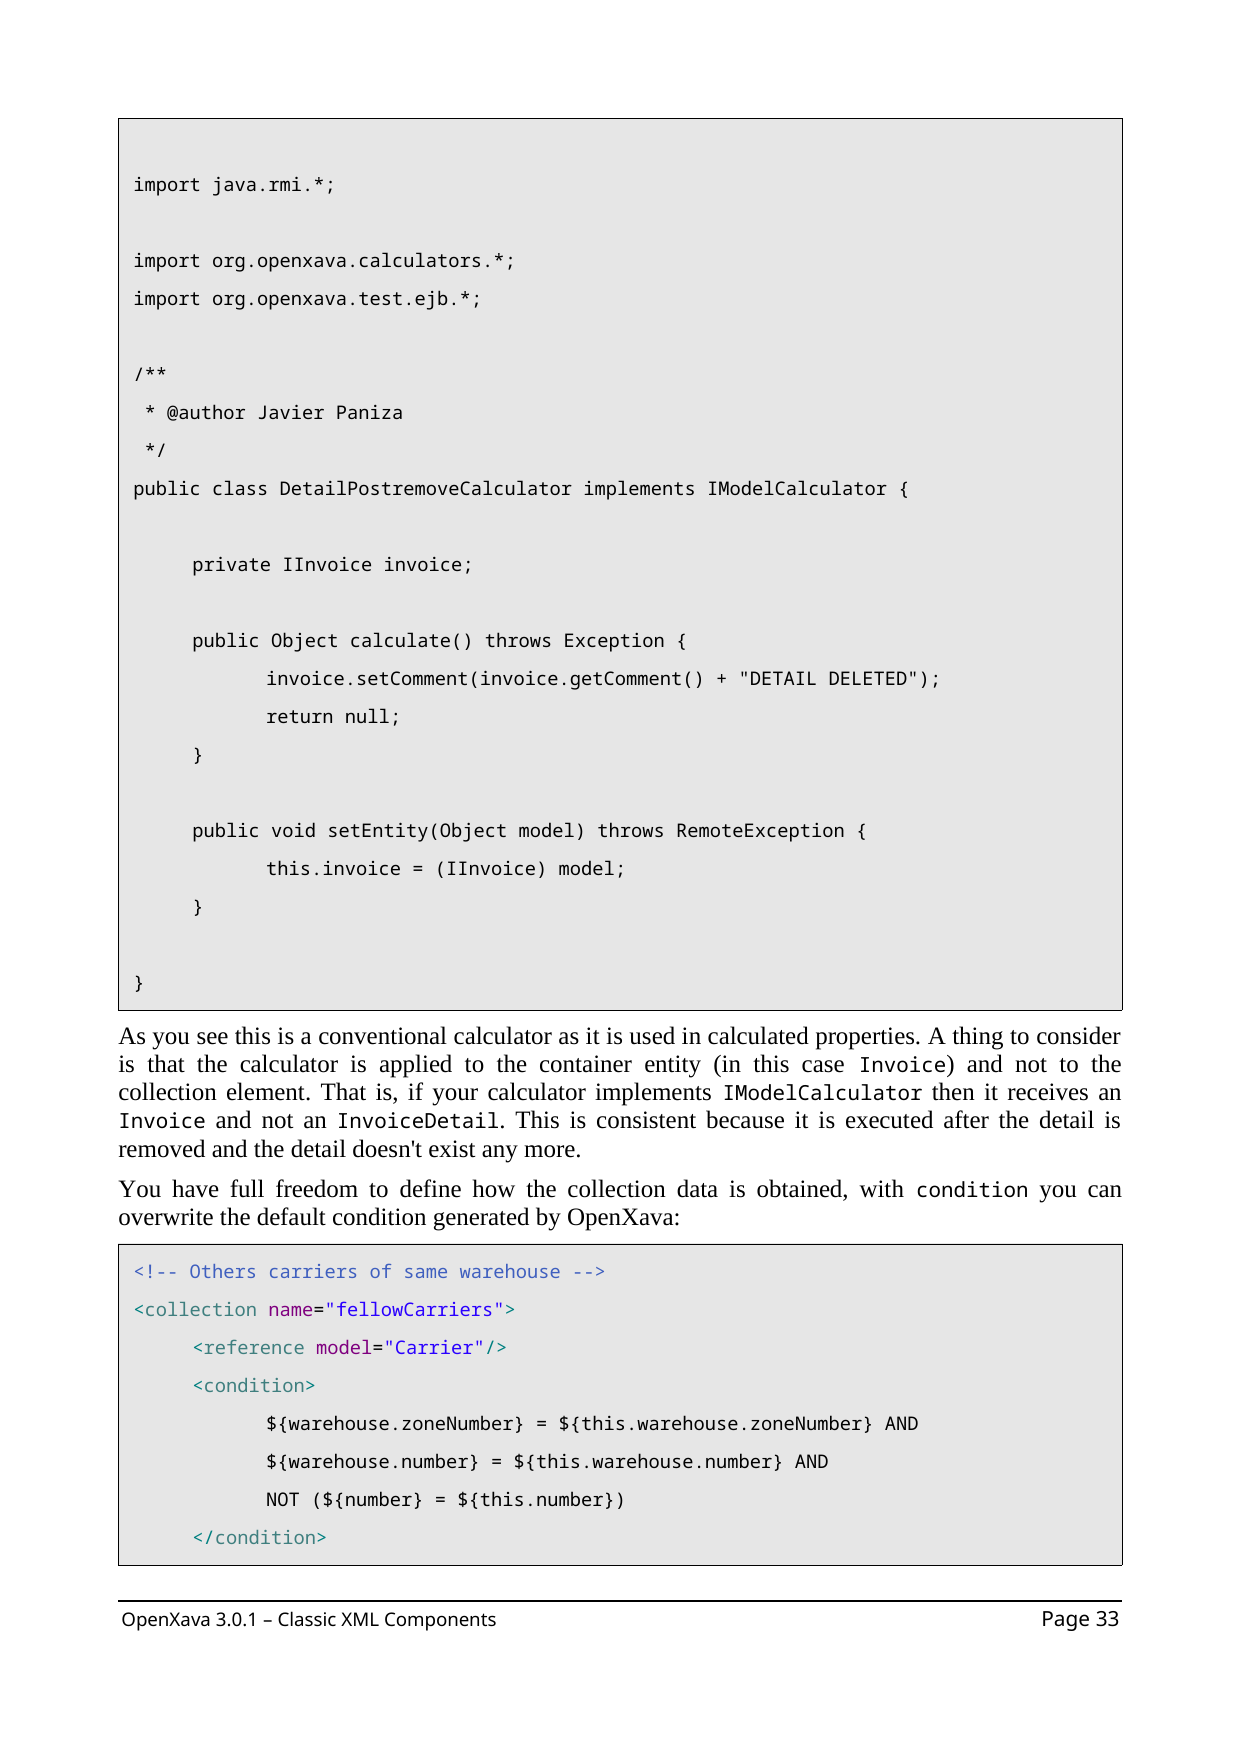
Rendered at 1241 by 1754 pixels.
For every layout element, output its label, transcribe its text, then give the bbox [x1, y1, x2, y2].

text public void setEntity(Object model) throws RemoteException { [119, 802, 1122, 841]
text NOT (${number} = ${this.number}) [119, 1472, 1122, 1509]
text import org.openxava.test.ejb.*; [119, 270, 1122, 308]
text As you see this is a conventional calculator as it is used in calculated properties. A thing to consider is that the calculator is applied to the container entity (in this case Invoice) and not to the collection element. That is, if your calculator implements IModelCalculator then it receives an Invoice and not an InvoiceDetail. This is consistent because it is executed after the detail is removed and the detail doesn't exist any more. [118, 1022, 1122, 1162]
text } [119, 954, 1122, 1010]
text * @author Javier Paniza [119, 384, 1122, 422]
text this.invoice = (IInvoice) model; [119, 841, 1122, 878]
text /** [119, 346, 1122, 384]
text import java.rmi.*; [119, 156, 1122, 194]
text } [119, 726, 1122, 764]
text <reference model="Carrier"/> [119, 1319, 1122, 1357]
text } [119, 878, 1122, 917]
text <collection name="fellowCarriers"> [119, 1281, 1122, 1319]
text ${warehouse.number} = ${this.warehouse.number} AND [119, 1433, 1122, 1472]
text <condition> [119, 1357, 1122, 1396]
text */ [119, 422, 1122, 460]
text </condition> [119, 1509, 1122, 1565]
text private IInvoice invoice; [119, 536, 1122, 574]
text return null; [119, 688, 1122, 726]
text invoice.setComment(invoice.getComment() + "DETAIL DELETED"); [119, 650, 1122, 688]
text public Object calculate() throws Exception { [119, 612, 1122, 650]
text import org.openxava.calculators.*; [119, 232, 1122, 270]
text ${warehouse.zoneNumber} = ${this.warehouse.zoneNumber} AND [119, 1396, 1122, 1433]
text public class DetailPostremoveCalculator implements IModelCalculator { [119, 460, 1122, 498]
text <!-- Others carriers of same warehouse --> [119, 1245, 1122, 1281]
text You have full freedom to define how the collection data is obtained, with condition you can overwrite the default condition generated by OpenXava: [118, 1175, 1122, 1231]
